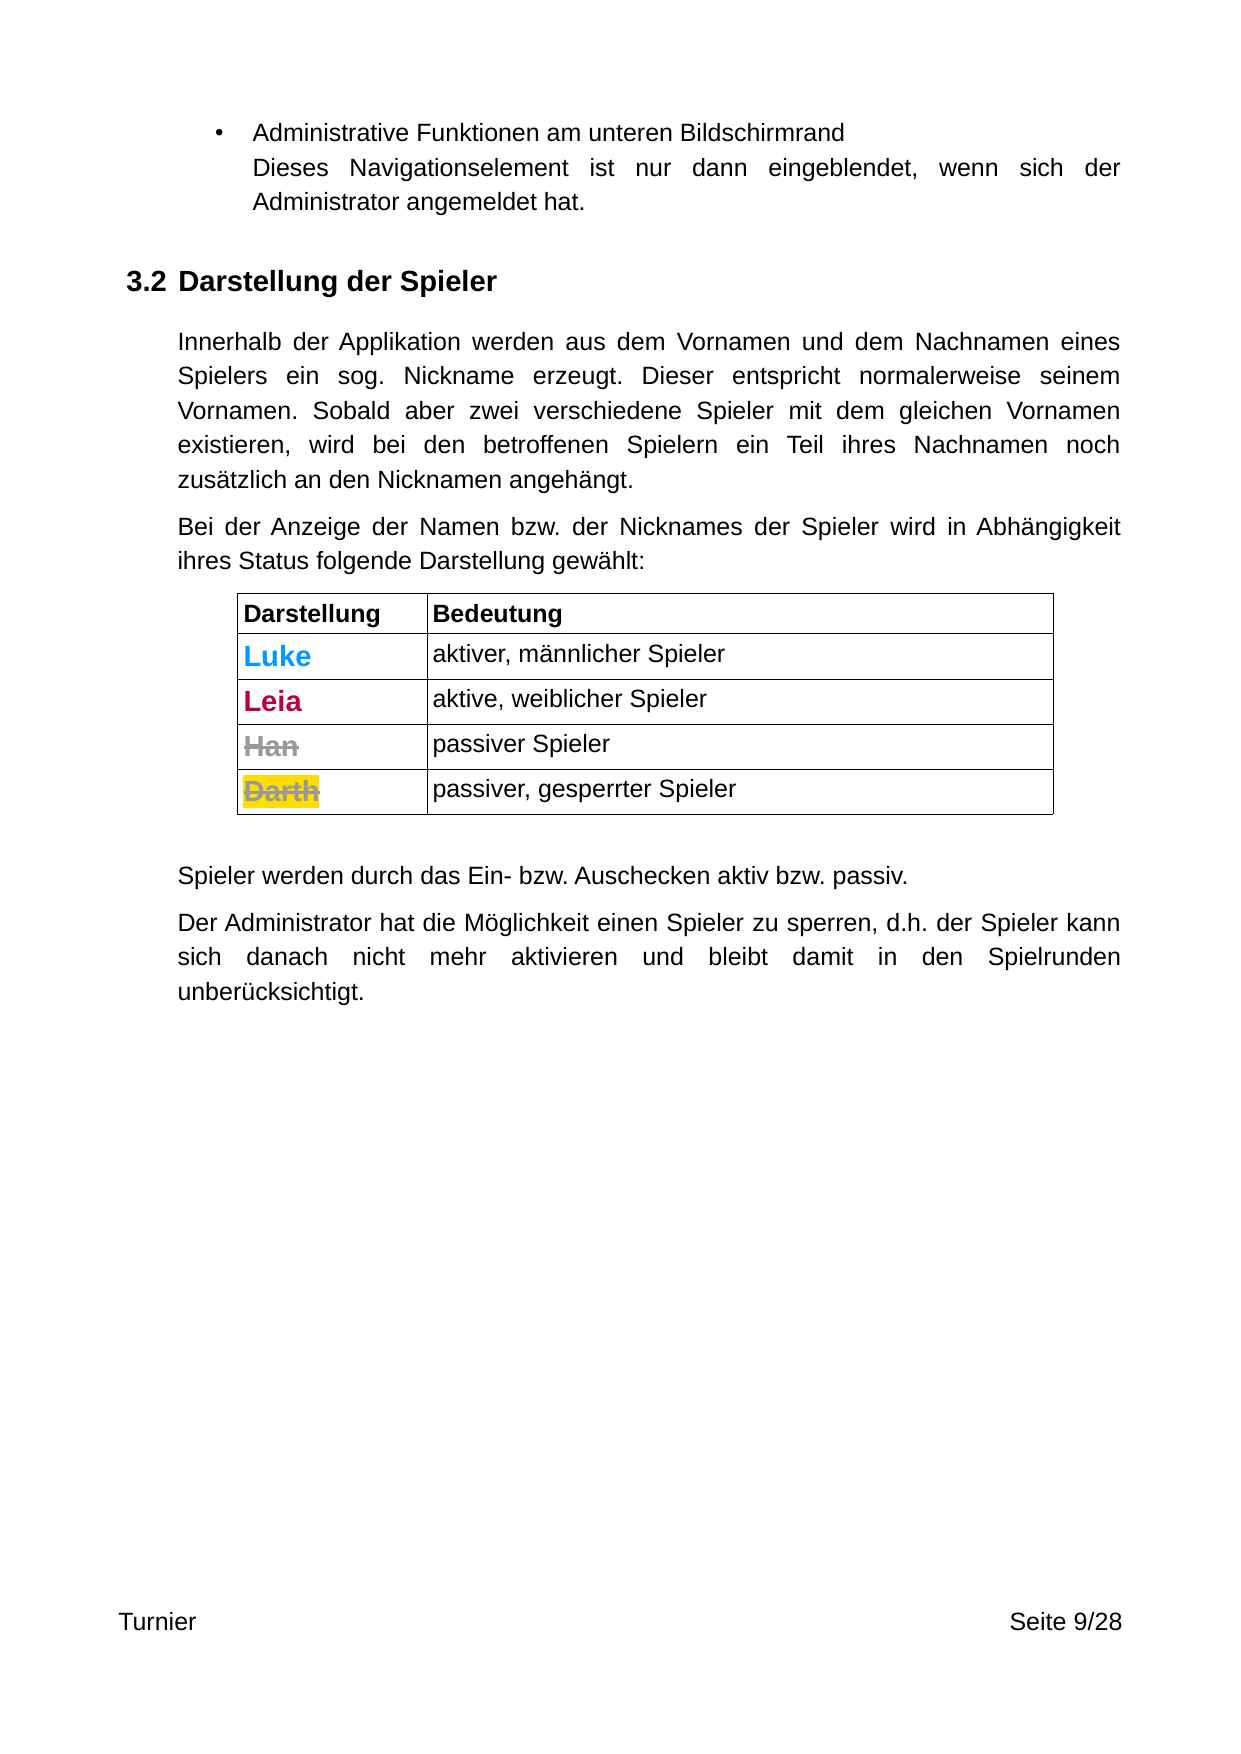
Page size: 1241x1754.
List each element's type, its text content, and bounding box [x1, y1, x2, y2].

text Bei der Anzeige der Namen bzw. der Nicknames der Spieler wird in Abhängigkeit ihres Status folgende Darstellung gewählt: [177, 512, 1122, 575]
text Innerhalb der Applikation werden aus dem Vornamen und dem Nachnamen eines Spielers ein sog. Nickname erzeugt. Dieser entspricht normalerweise seinem Vornamen. Sobald aber zwei verschiedene Spieler mit dem gleichen Vornamen existieren, wird bei den betroffenen Spielern ein Teil ihres Nachnamen noch zusätzlich an den Nicknamen angehängt. [177, 327, 1122, 493]
table_cell passiver Spieler [428, 725, 1053, 769]
list Administrative Funktionen am unteren Bildschirmrand Dieses Navigationselement ist nur dann eingeblendet, wenn sich der Administrator angemeldet hat. [215, 118, 1122, 216]
table_header Bedeutung [428, 594, 1053, 633]
subtitle Darstellung der Spieler [118, 264, 1122, 297]
table_cell Luke [238, 634, 427, 678]
text Der Administrator hat die Möglichkeit einen Spieler zu sperren, d.h. der Spieler kann sich danach nicht mehr aktivieren und bleibt damit in den Spielrunden unberücksichtigt. [177, 908, 1122, 1006]
table_cell aktiver, männlicher Spieler [428, 634, 1053, 678]
text Spieler werden durch das Ein- bzw. Auschecken aktiv bzw. passiv. [177, 861, 1122, 889]
table_cell passiver, gesperrter Spieler [428, 770, 1053, 814]
table_cell Darth [238, 770, 427, 814]
table_cell aktive, weiblicher Spieler [428, 680, 1053, 723]
table_header Darstellung [238, 594, 427, 633]
table_cell Han [238, 725, 427, 769]
table_cell Leia [238, 680, 427, 723]
